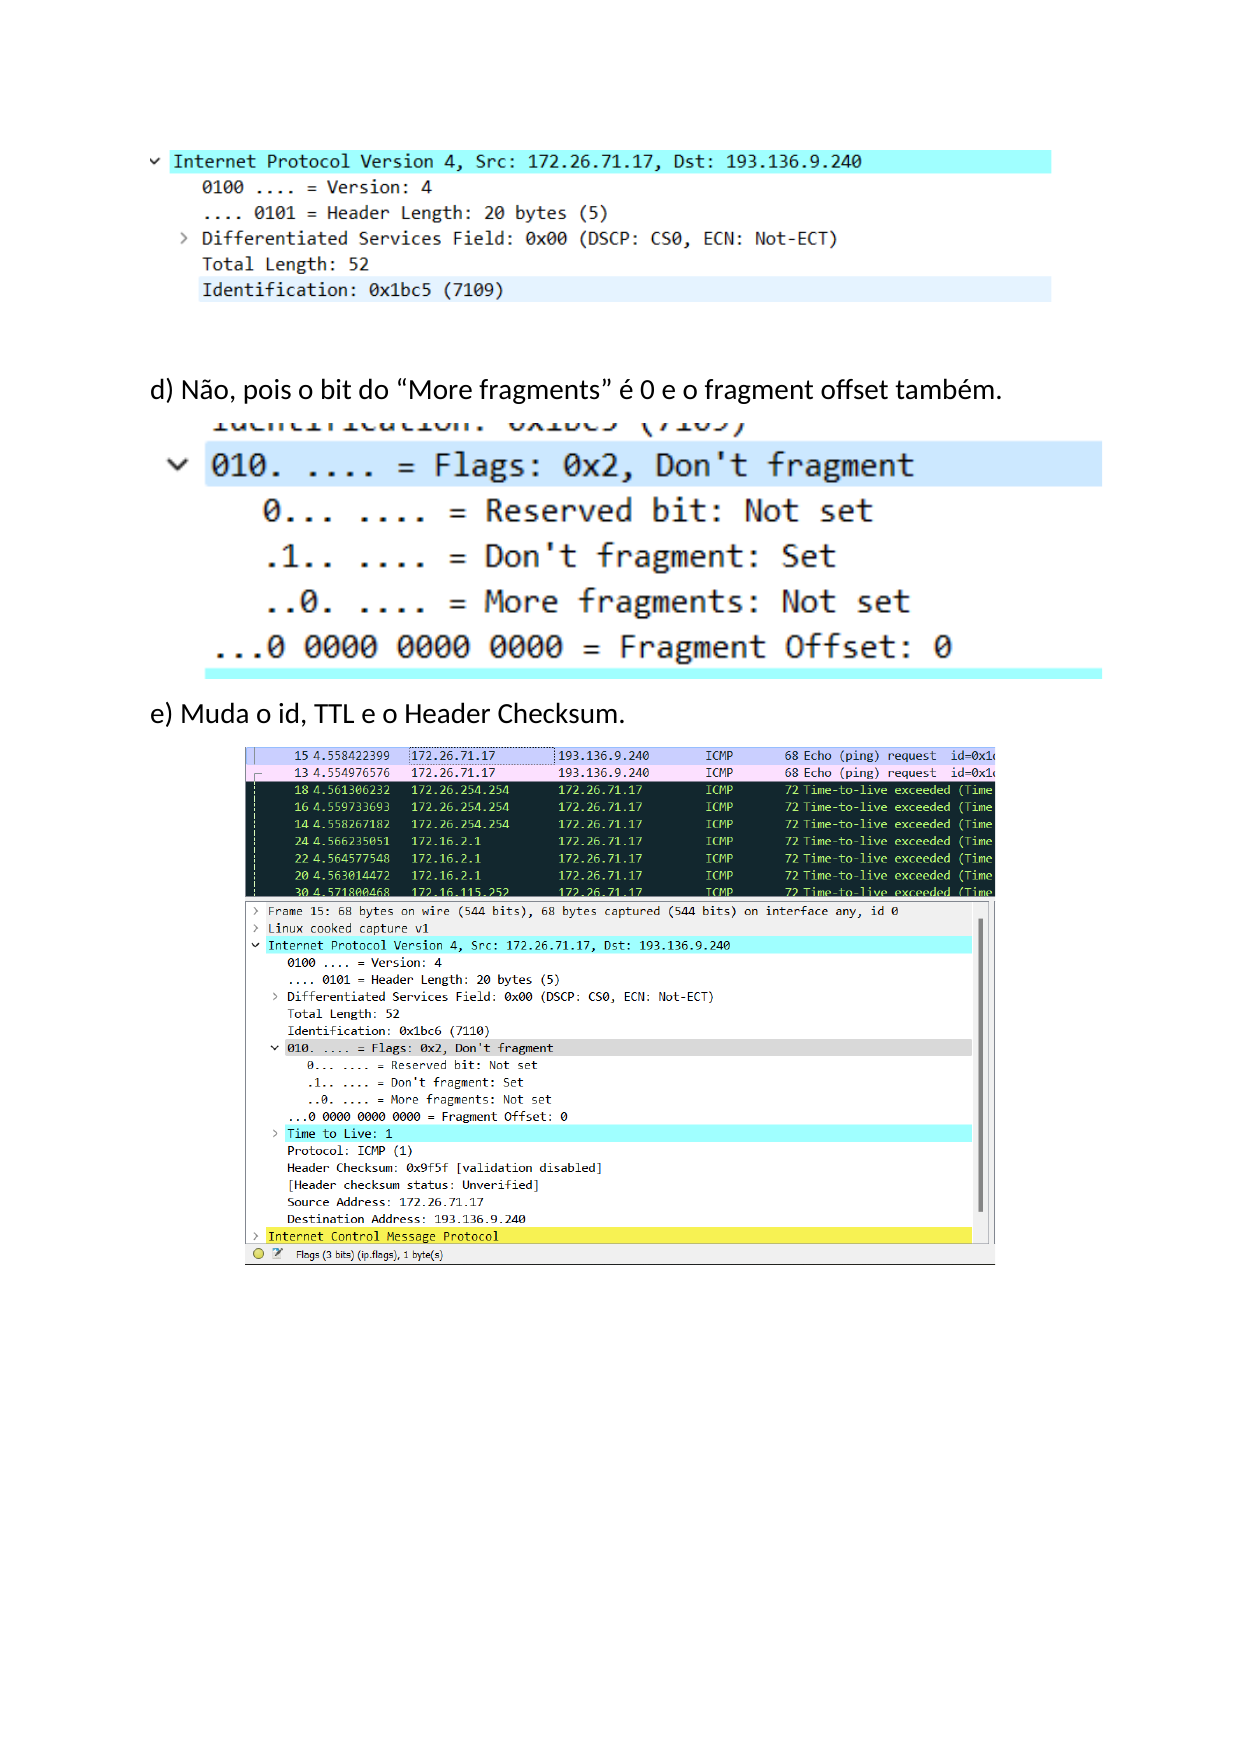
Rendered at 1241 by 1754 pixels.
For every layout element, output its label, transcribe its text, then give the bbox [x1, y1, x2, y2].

text e) Muda o id, TTL e o Header Checksum. [150, 695, 1090, 731]
text d) Não, pois o bit do “More fragments” é 0 e o fragment offset também. [150, 371, 1090, 407]
